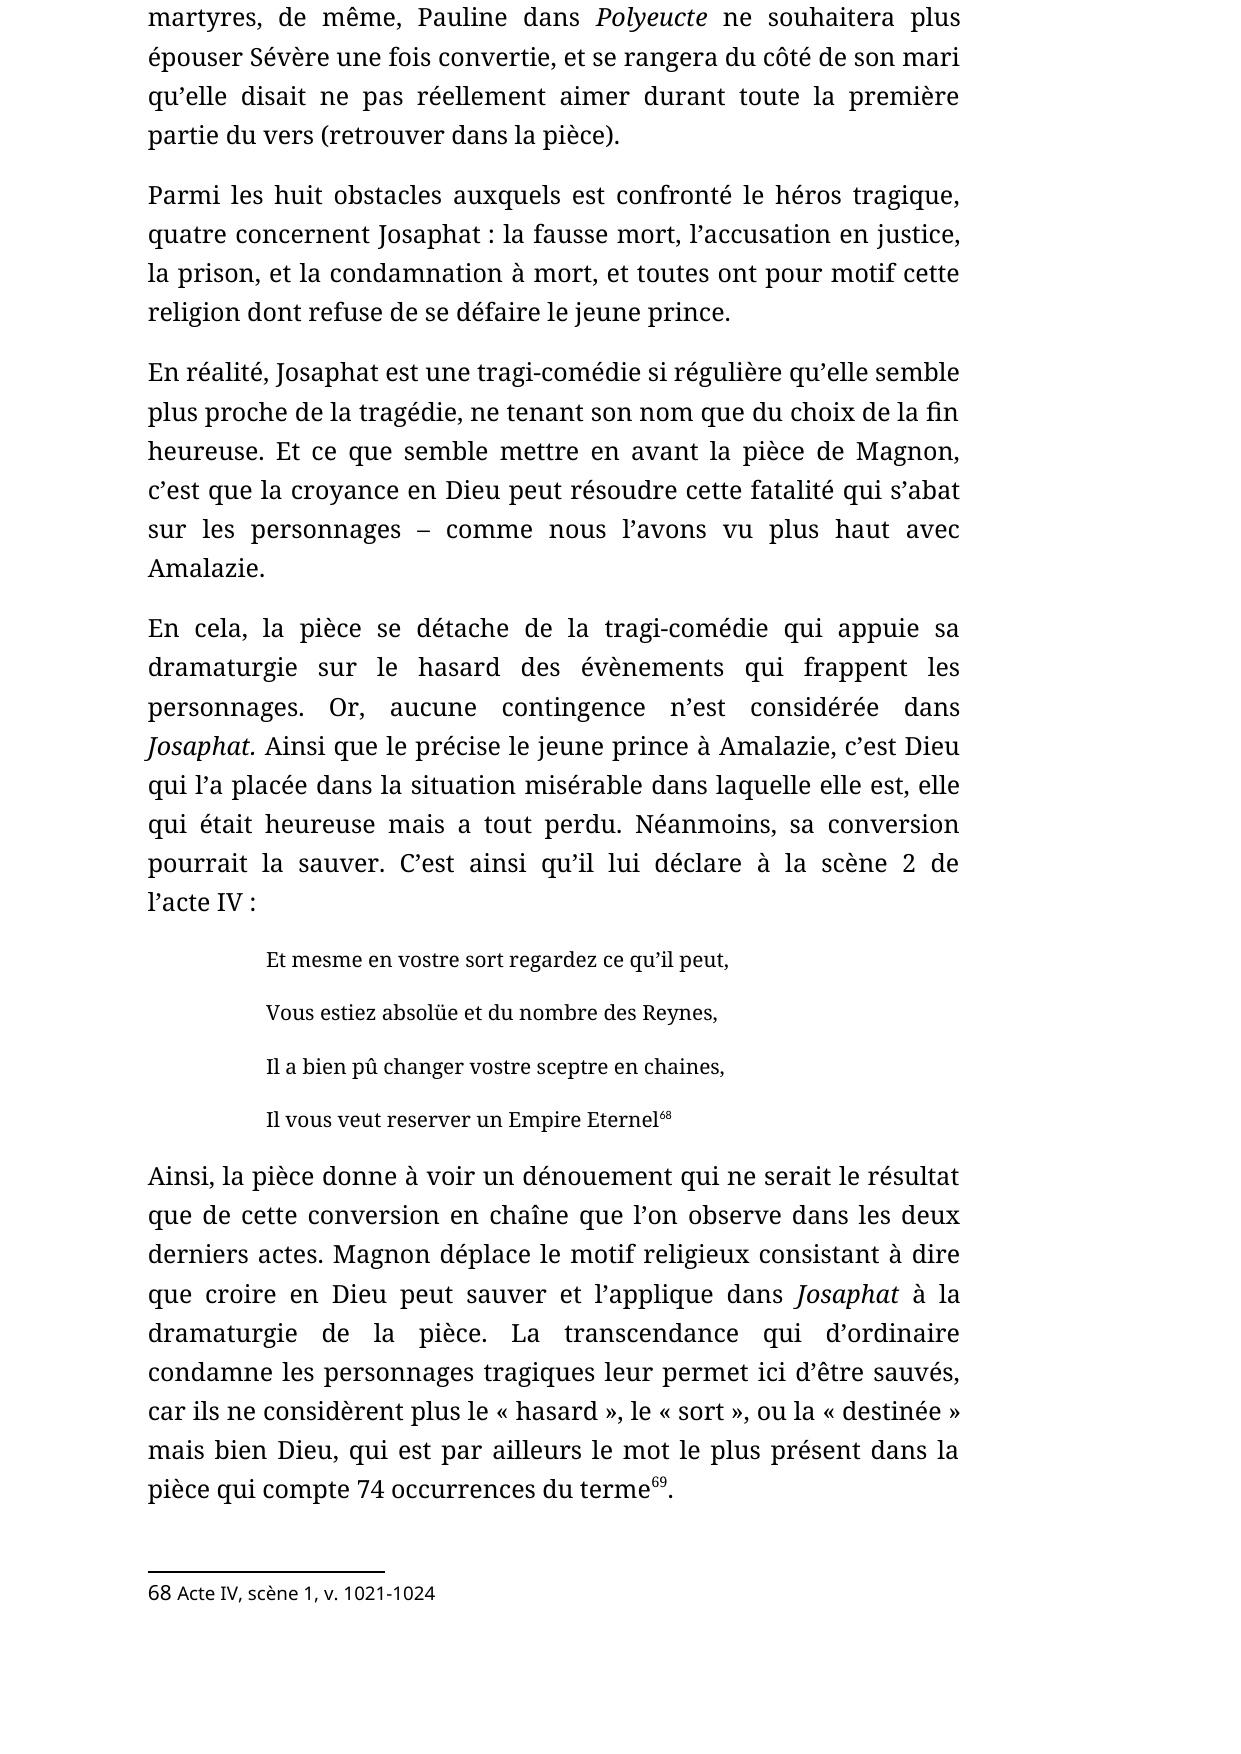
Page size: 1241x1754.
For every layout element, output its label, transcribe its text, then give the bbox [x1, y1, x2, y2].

text Il a bien pû changer vostre sceptre en chaines, [266, 1052, 961, 1080]
text Il vous veut reserver un Empire Eternel [266, 1105, 961, 1134]
text Acte IV, scène 1, v. 1021-1024 [148, 1578, 961, 1606]
text Et mesme en vostre sort regardez ce qu’il peut, [266, 945, 961, 973]
text Parmi les huit obstacles auxquels est confronté le héros tragique, quatre concernent Josaphat : la fausse mort, l’accusation en justice, la prison, et la condamnation à mort, et toutes ont pour motif cette religion dont refuse de se défaire le jeune prince. [148, 177, 961, 329]
text martyres, de même, Pauline dans Polyeucte ne souhaitera plus épouser Sévère une fois convertie, et se rangera du côté de son mari qu’elle disait ne pas réellement aimer durant toute la première partie du vers (retrouver dans la pièce). [148, 0, 961, 152]
text Vous estiez absolüe et du nombre des Reynes, [266, 998, 961, 1027]
text En cela, la pièce se détache de la tragi-comédie qui appuie sa dramaturgie sur le hasard des évènements qui frappent les personnages. Or, aucune contingence n’est considérée dans Josaphat. Ainsi que le précise le jeune prince à Amalazie, c’est Dieu qui l’a placée dans la situation misérable dans laquelle elle est, elle qui était heureuse mais a tout perdu. Néanmoins, sa conversion pourrait la sauver. C’est ainsi qu’il lui déclare à la scène 2 de l’acte IV : [148, 611, 961, 919]
text En réalité, Josaphat est une tragi-comédie si régulière qu’elle semble plus proche de la tragédie, ne tenant son nom que du choix de la fin heureuse. Et ce que semble mettre en avant la pièce de Magnon, c’est que la croyance en Dieu peut résoudre cette fatalité qui s’abat sur les personnages – comme nous l’avons vu plus haut avec Amalazie. [148, 355, 961, 585]
text Ainsi, la pièce donne à voir un dénouement qui ne serait le résultat que de cette conversion en chaîne que l’on observe dans les deux derniers actes. Magnon déplace le motif religieux consistant à dire que croire en Dieu peut sauver et l’applique dans Josaphat à la dramaturgie de la pièce. La transcendance qui d’ordinaire condamne les personnages tragiques leur permet ici d’être sauvés, car ils ne considèrent plus le « hasard », le « sort », ou la « destinée » mais bien Dieu, qui est par ailleurs le mot le plus présent dans la pièce qui compte 74 occurrences du terme. [148, 1159, 961, 1506]
